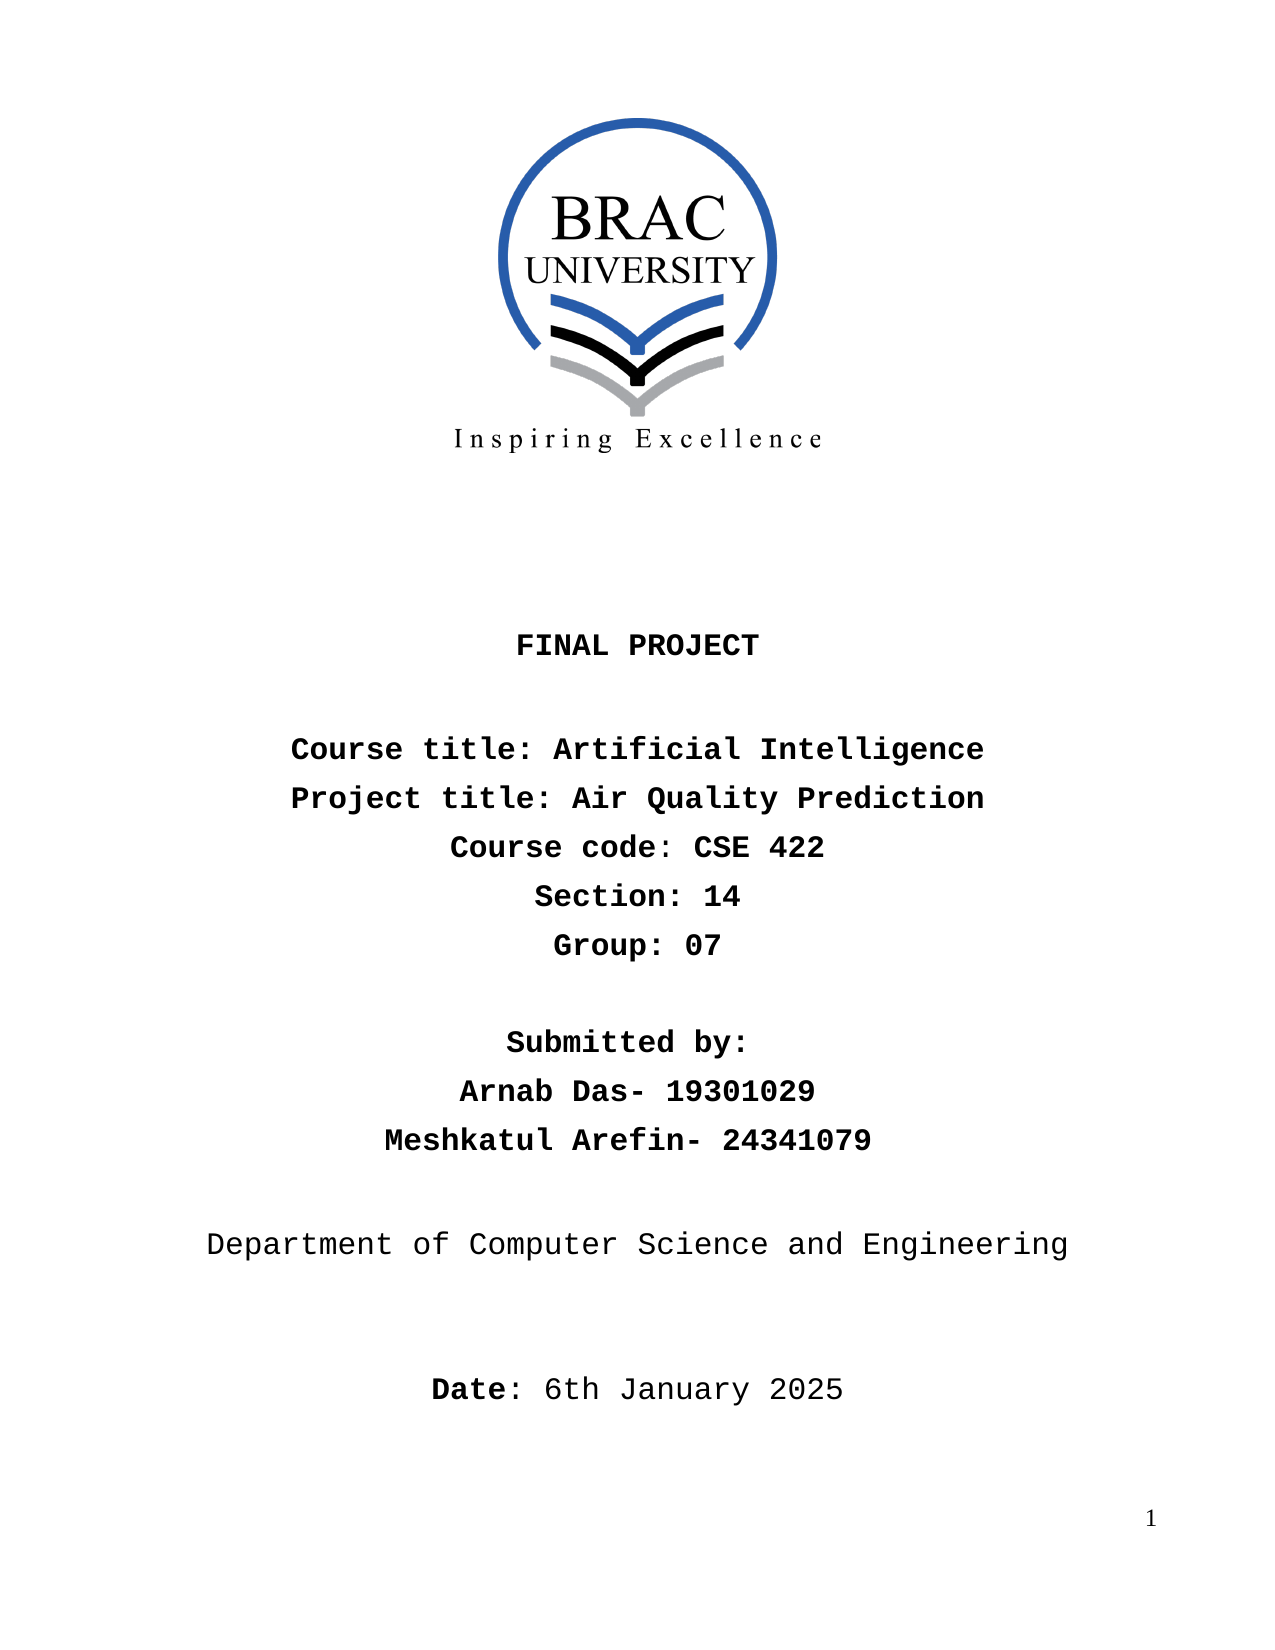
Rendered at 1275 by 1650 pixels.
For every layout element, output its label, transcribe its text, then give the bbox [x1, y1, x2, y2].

text Submitted by: [118, 1027, 1157, 1062]
text Date: 6th January 2025 [118, 1374, 1157, 1409]
picture [454, 118, 821, 453]
text Course title: Artificial Intelligence [118, 734, 1157, 769]
text Project title: Air Quality Prediction [118, 783, 1157, 818]
text FINAL PROJECT [118, 629, 1157, 665]
text Department of Computer Science and Engineering [118, 1229, 1157, 1264]
text Arnab Das- 19301029 [118, 1076, 1157, 1111]
text Course code: CSE 422 [118, 831, 1157, 867]
text Section: 14 [118, 880, 1157, 916]
text Meshkatul Arefin- 24341079 [118, 1124, 1157, 1160]
text Group: 07 [118, 929, 1157, 964]
